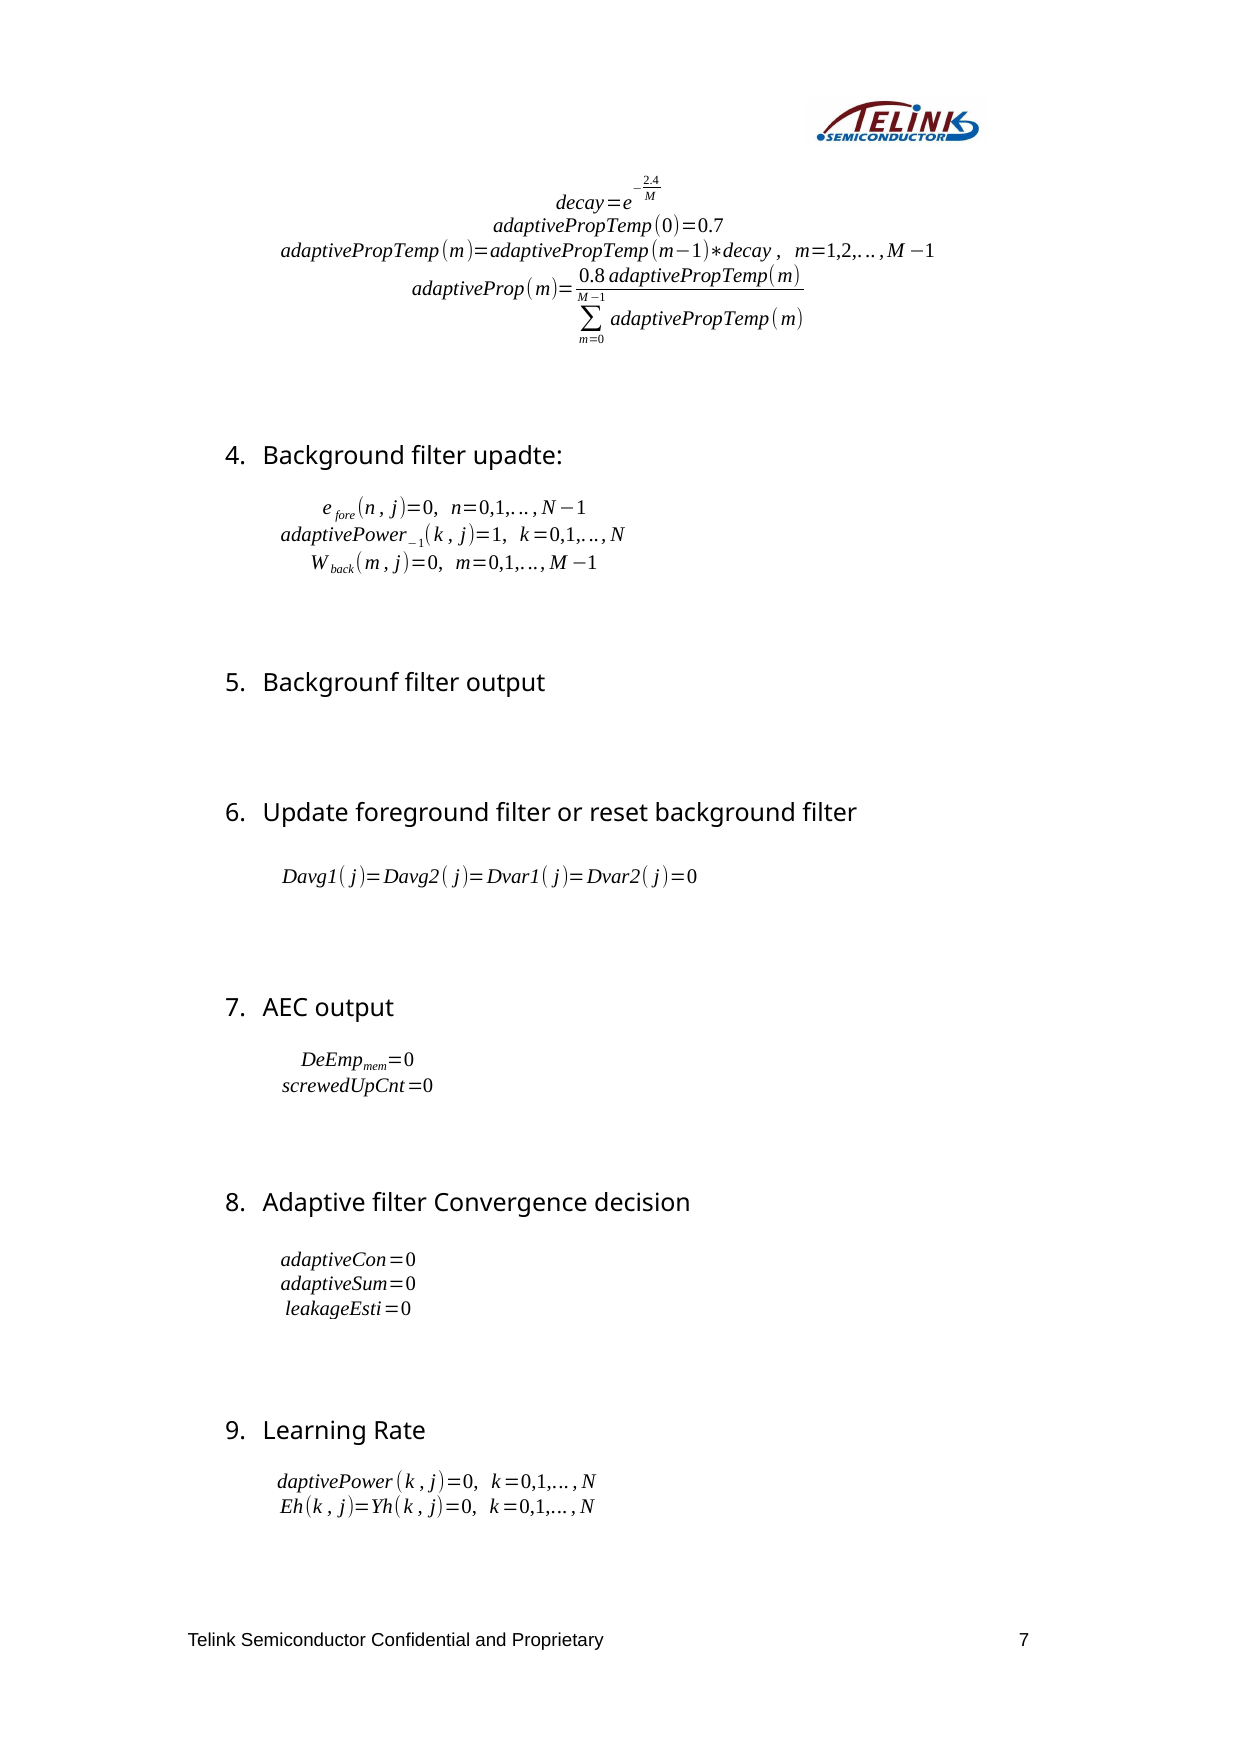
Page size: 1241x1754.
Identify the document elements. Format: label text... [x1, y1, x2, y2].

list Background filter upadte: [225, 422, 1053, 487]
picture [806, 97, 988, 146]
list Backgrounf filter output [225, 650, 1053, 715]
list AEC output [225, 975, 1053, 1040]
list Learning Rate [225, 1397, 1053, 1462]
list Update foreground filter or reset background filter [225, 780, 1053, 845]
list Adaptive filter Convergence decision [225, 1170, 1053, 1235]
